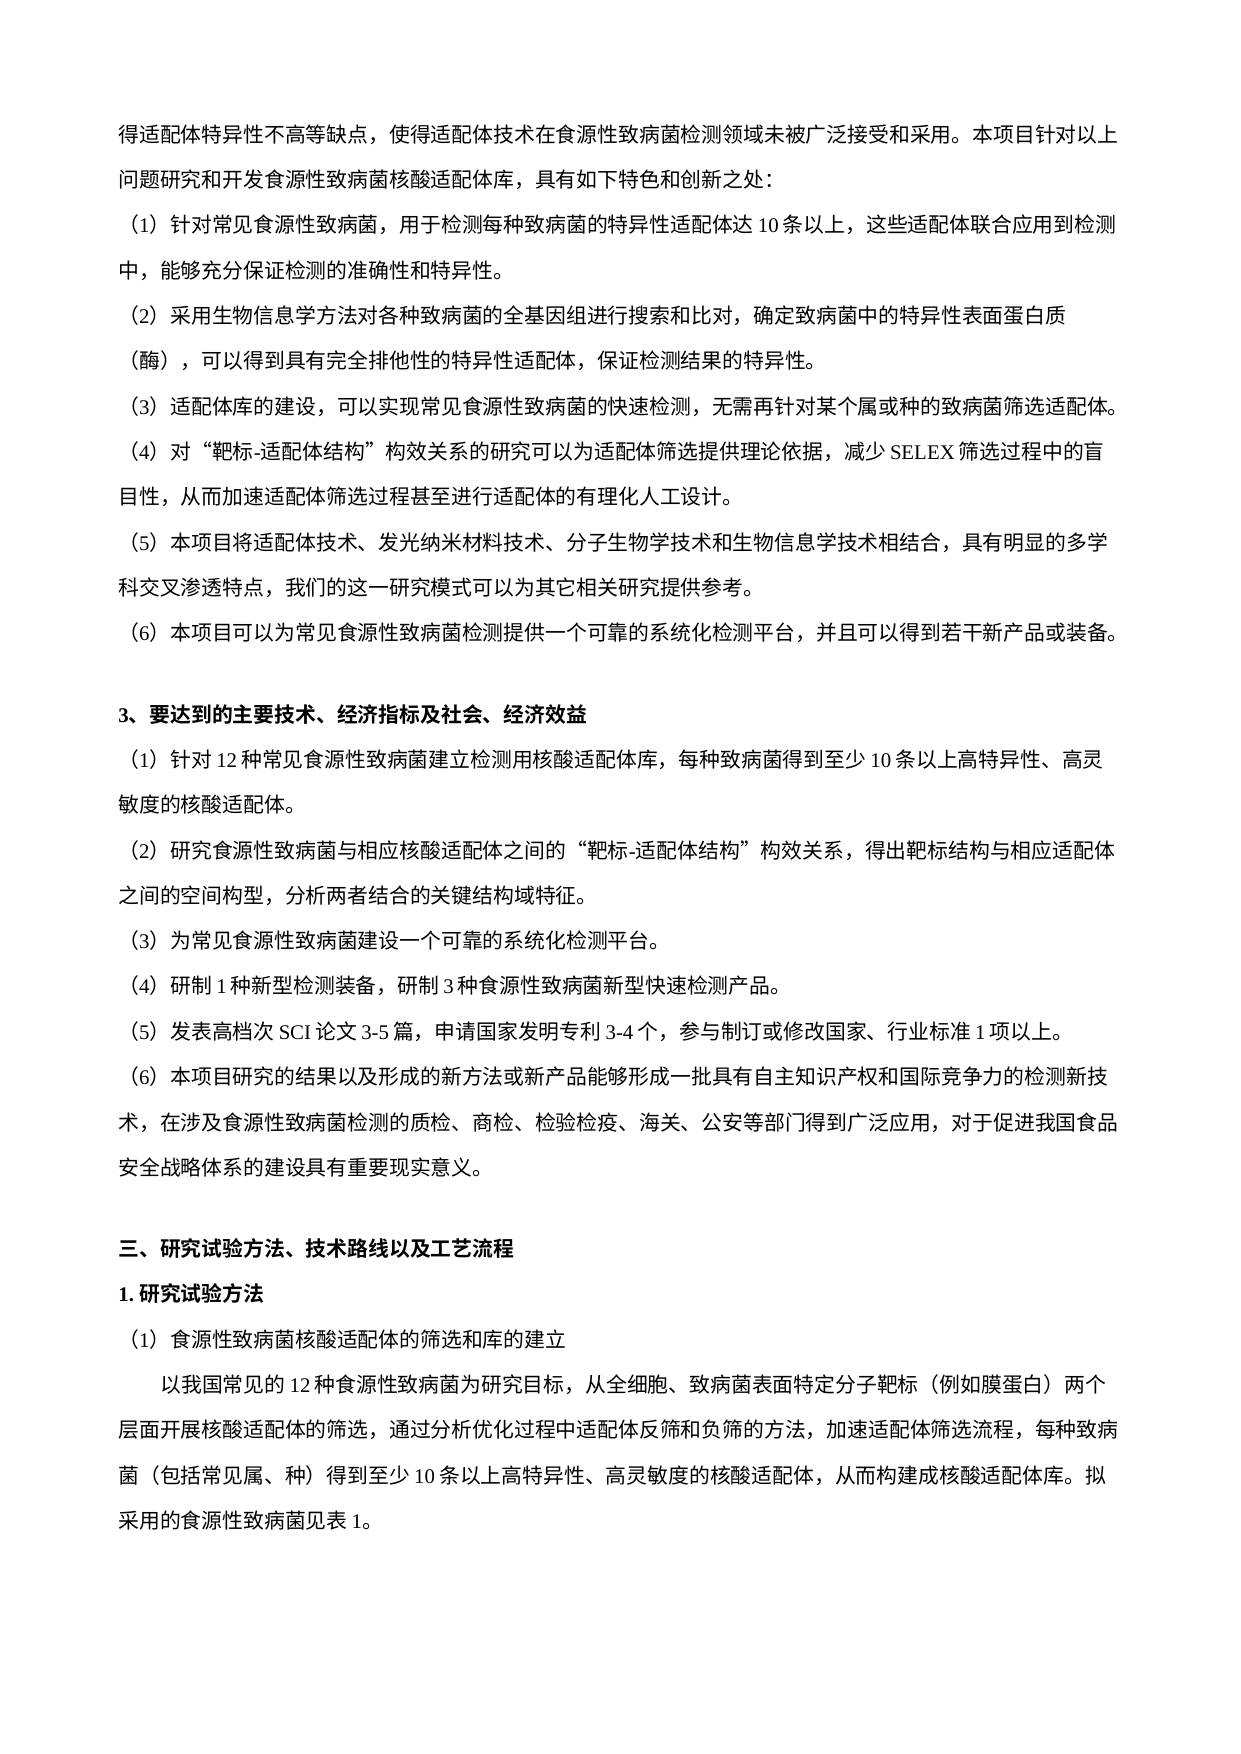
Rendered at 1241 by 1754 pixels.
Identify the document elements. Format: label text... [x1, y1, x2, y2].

text 得适配体特异性不高等缺点，使得适配体技术在食源性致病菌检测领域未被广泛接受和采用。本项目针对以上问题研究和开发食源性致病菌核酸适配体库，具有如下特色和创新之处： [118, 118, 1122, 194]
text 3、要达到的主要技术、经济指标及社会、经济效益 [118, 698, 1122, 728]
text （5）本项目将适配体技术、发光纳米材料技术、分子生物学技术和生物信息学技术相结合，具有明显的多学科交叉渗透特点，我们的这一研究模式可以为其它相关研究提供参考。 [118, 526, 1122, 601]
text 以我国常见的12种食源性致病菌为研究目标，从全细胞、致病菌表面特定分子靶标（例如膜蛋白）两个层面开展核酸适配体的筛选，通过分析优化过程中适配体反筛和负筛的方法，加速适配体筛选流程，每种致病菌（包括常见属、种）得到至少10条以上高特异性、高灵敏度的核酸适配体，从而构建成核酸适配体库。拟采用的食源性致病菌见表1。 [118, 1368, 1122, 1534]
text （1）食源性致病菌核酸适配体的筛选和库的建立 [118, 1323, 1122, 1353]
text 三、研究试验方法、技术路线以及工艺流程 [118, 1232, 1122, 1263]
text （3）为常见食源性致病菌建设一个可靠的系统化检测平台。 [118, 924, 1122, 955]
text （4）研制1种新型检测装备，研制3种食源性致病菌新型快速检测产品。 [118, 970, 1122, 1000]
text （4）对“靶标-适配体结构”构效关系的研究可以为适配体筛选提供理论依据，减少SELEX筛选过程中的盲目性，从而加速适配体筛选过程甚至进行适配体的有理化人工设计。 [118, 435, 1122, 511]
text （1）针对12种常见食源性致病菌建立检测用核酸适配体库，每种致病菌得到至少10条以上高特异性、高灵敏度的核酸适配体。 [118, 743, 1122, 819]
text （2）研究食源性致病菌与相应核酸适配体之间的“靶标-适配体结构”构效关系，得出靶标结构与相应适配体之间的空间构型，分析两者结合的关键结构域特征。 [118, 834, 1122, 909]
text （3）适配体库的建设，可以实现常见食源性致病菌的快速检测，无需再针对某个属或种的致病菌筛选适配体。 [118, 390, 1122, 420]
text （6）本项目研究的结果以及形成的新方法或新产品能够形成一批具有自主知识产权和国际竞争力的检测新技术，在涉及食源性致病菌检测的质检、商检、检验检疫、海关、公安等部门得到广泛应用，对于促进我国食品安全战略体系的建设具有重要现实意义。 [118, 1060, 1122, 1181]
text （6）本项目可以为常见食源性致病菌检测提供一个可靠的系统化检测平台，并且可以得到若干新产品或装备。 [118, 617, 1122, 647]
text （5）发表高档次SCI论文3-5篇，申请国家发明专利3-4个，参与制订或修改国家、行业标准1项以上。 [118, 1015, 1122, 1045]
text （1）针对常见食源性致病菌，用于检测每种致病菌的特异性适配体达10条以上，这些适配体联合应用到检测中，能够充分保证检测的准确性和特异性。 [118, 209, 1122, 284]
text 1. 研究试验方法 [118, 1278, 1122, 1308]
text （2）采用生物信息学方法对各种致病菌的全基因组进行搜索和比对，确定致病菌中的特异性表面蛋白质（酶），可以得到具有完全排他性的特异性适配体，保证检测结果的特异性。 [118, 299, 1122, 375]
